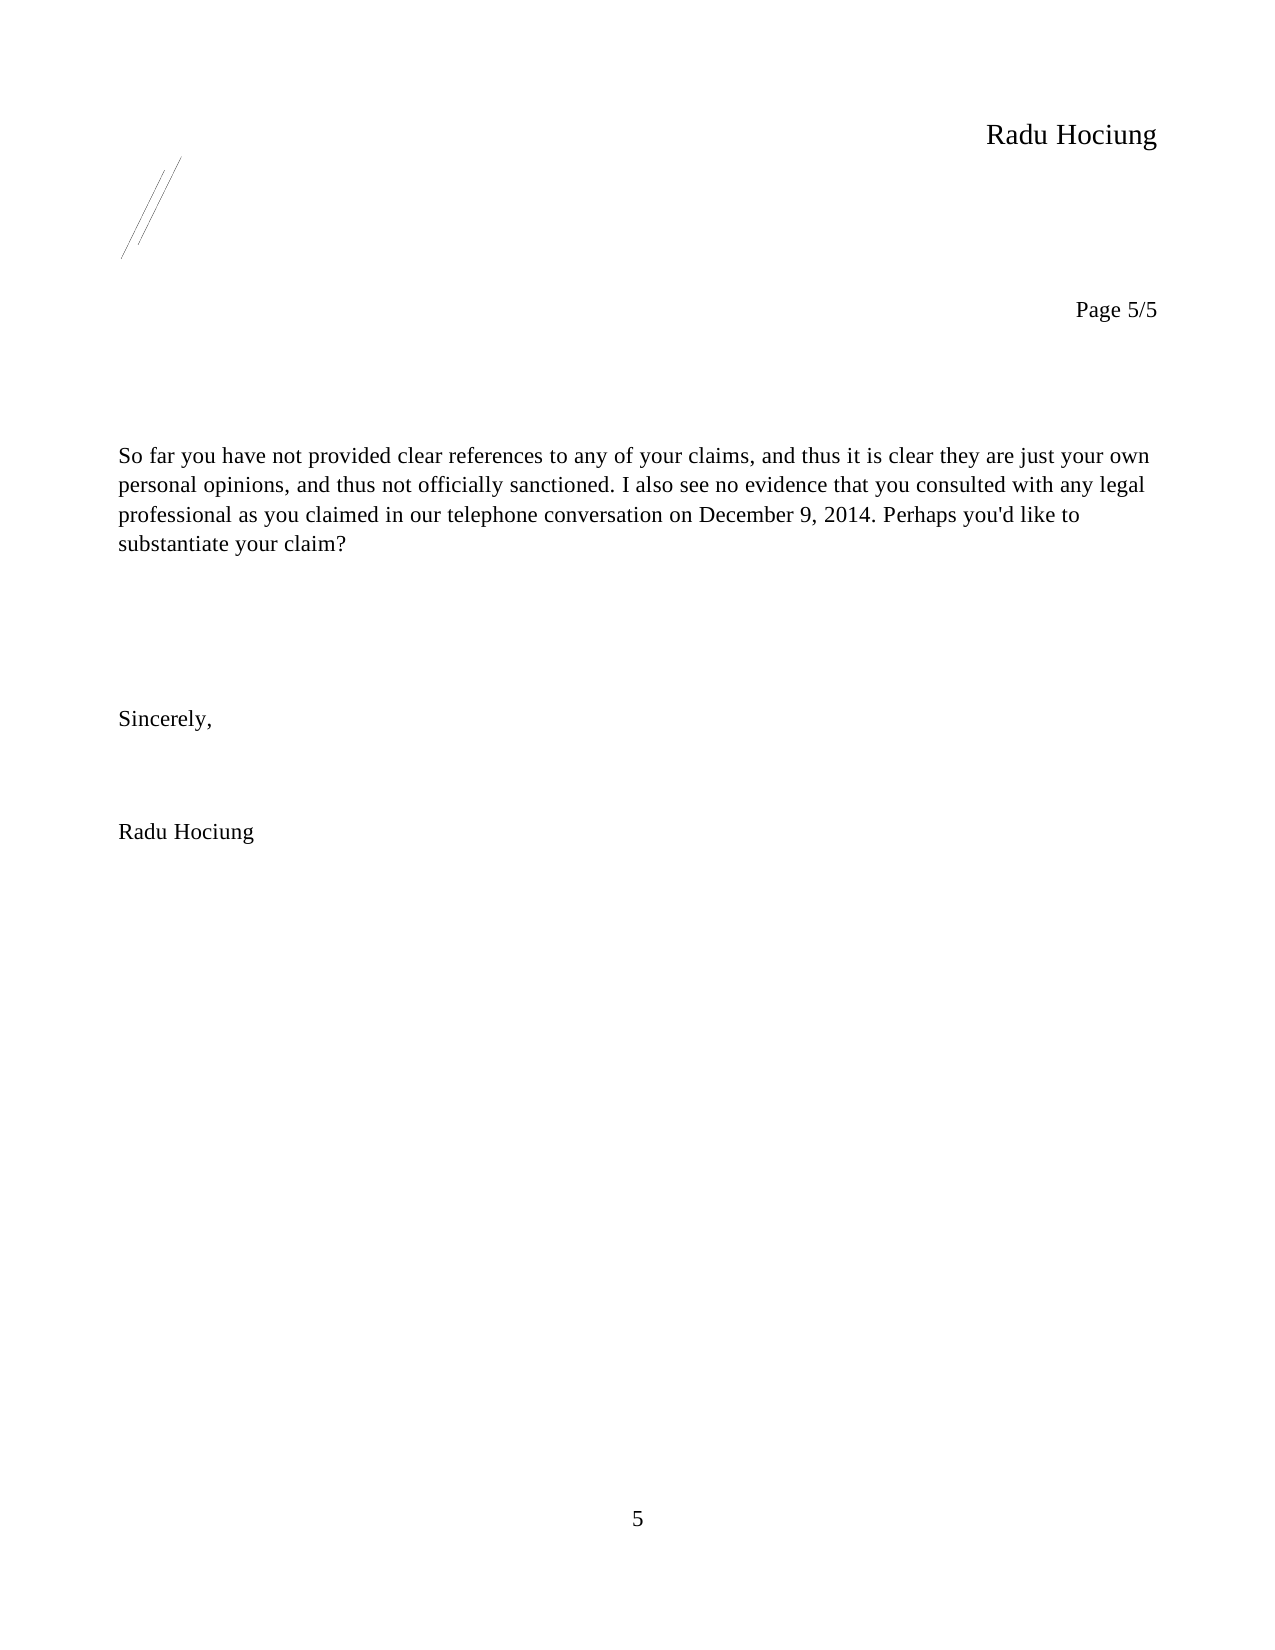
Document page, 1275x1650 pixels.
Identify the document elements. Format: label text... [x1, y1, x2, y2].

text Radu Hociung [118, 819, 1157, 845]
text So far you have not provided clear references to any of your claims, and thus it is clear they are just your own personal opinions, and thus not officially sanctioned. I also see no evidence that you consulted with any legal professional as you claimed in our telephone conversation on December 9, 2014. Perhaps you'd like to substantiate your claim? [118, 443, 1157, 556]
text Sincerely, [118, 706, 1157, 732]
